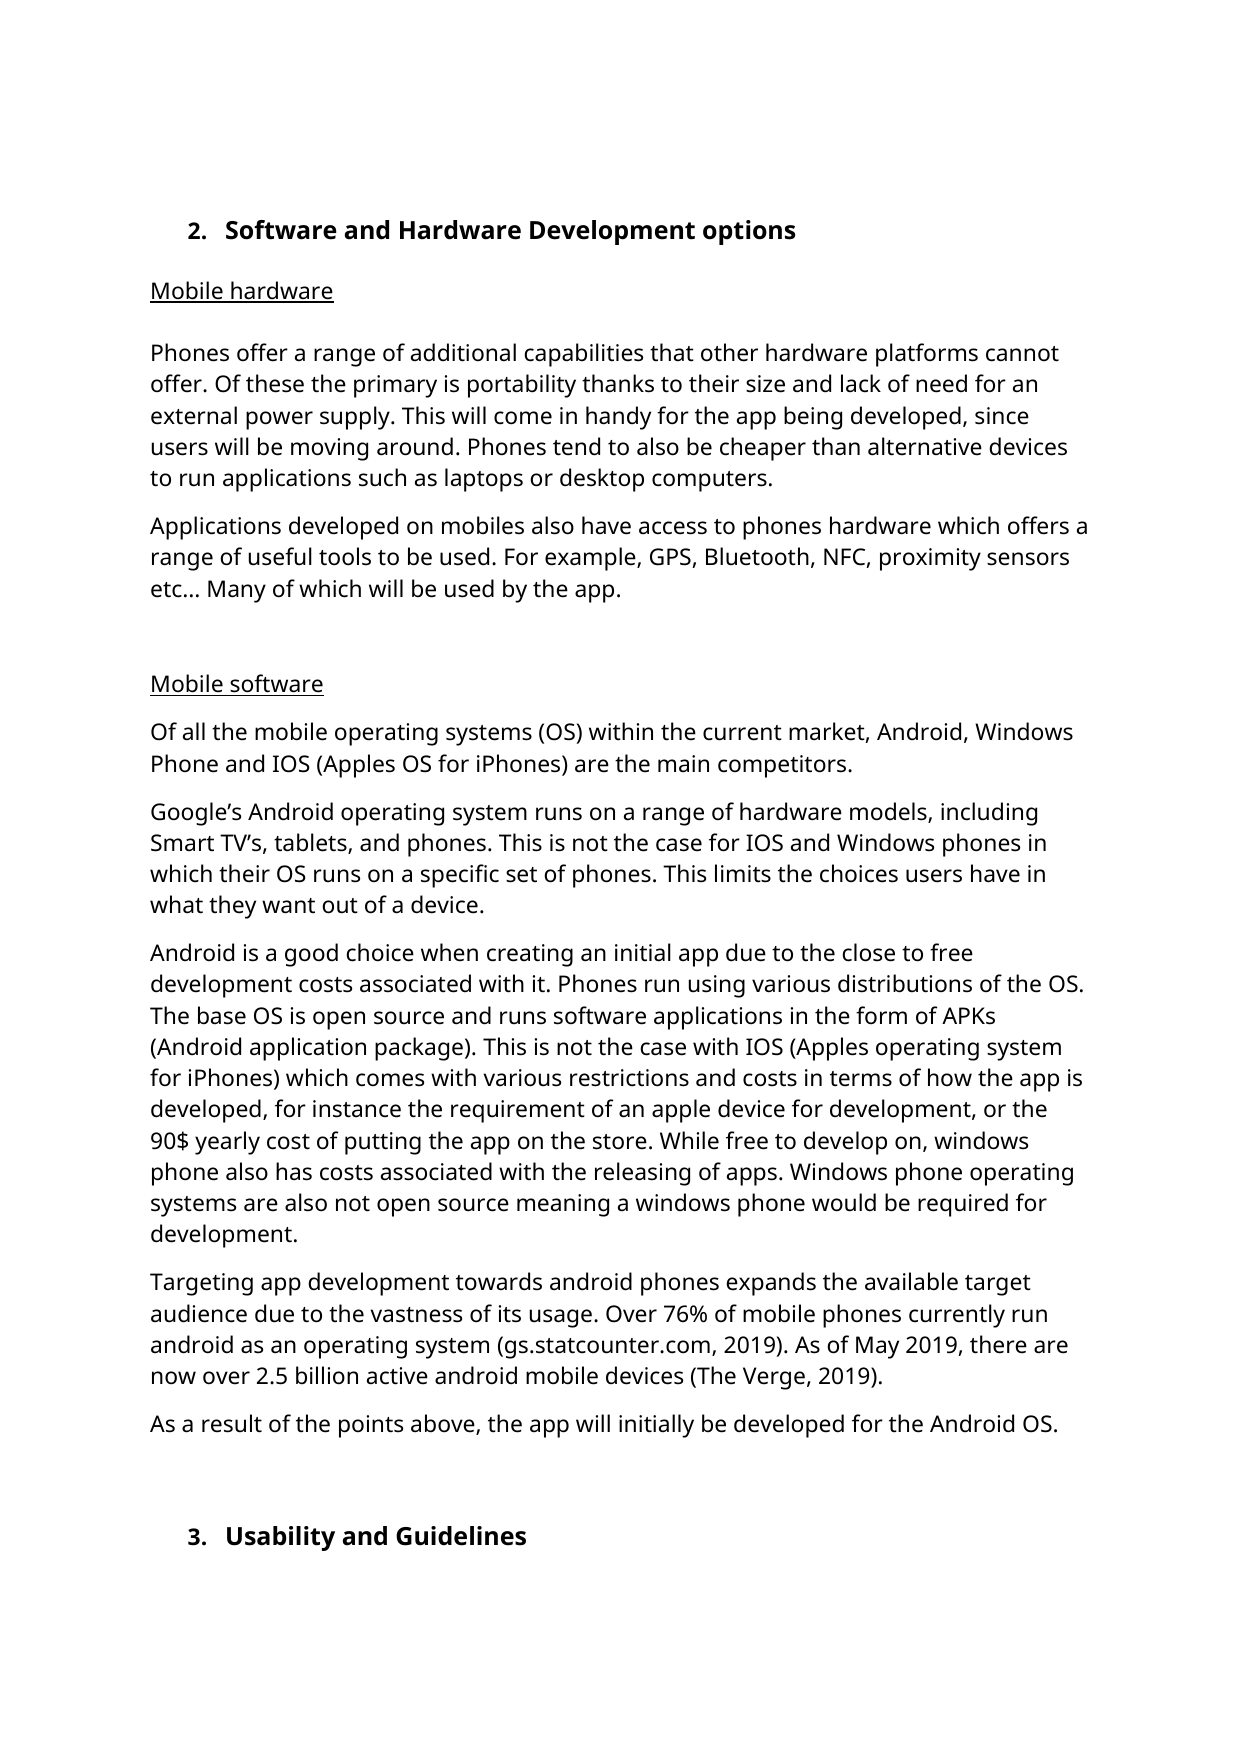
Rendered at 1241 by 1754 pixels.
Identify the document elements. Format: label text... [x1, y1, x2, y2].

text Applications developed on mobiles also have access to phones hardware which offers a range of useful tools to be used. For example, GPS, Bluetooth, NFC, proximity sensors etc… Many of which will be used by the app. [150, 510, 1090, 604]
text Android is a good choice when creating an initial app due to the close to free development costs associated with it. Phones run using various distributions of the OS. The base OS is open source and runs software applications in the form of APKs (Android application package). This is not the case with IOS (Apples operating system for iPhones) which comes with various restrictions and costs in terms of how the app is developed, for instance the requirement of an apple device for development, or the 90$ yearly cost of putting the app on the store. While free to develop on, windows phone also has costs associated with the releasing of apps. Windows phone operating systems are also not open source meaning a windows phone would be required for development. [150, 937, 1090, 1249]
text Mobile software [150, 668, 1090, 699]
text Google’s Android operating system runs on a range of hardware models, including Smart TV’s, tablets, and phones. This is not the case for IOS and Windows phones in which their OS runs on a specific set of phones. This limits the choices users have in what they want out of a device. [150, 795, 1090, 920]
text Targeting app development towards android phones expands the available target audience due to the vastness of its usage. Over 76% of mobile phones currently run android as an operating system (gs.statcounter.com, 2019). As of May 2019, there are now over 2.5 billion active android mobile devices (The Verge, 2019). [150, 1266, 1090, 1391]
list Software and Hardware Development options [187, 212, 1090, 247]
list Usability and Guidelines [187, 1518, 1090, 1552]
text Phones offer a range of additional capabilities that other hardware platforms cannot offer. Of these the primary is portability thanks to their size and lack of need for an external power supply. This will come in handy for the app being developed, since users will be moving around. Phones tend to also be cheaper than alternative devices to run applications such as laptops or desktop computers. [150, 337, 1090, 493]
text Of all the mobile operating systems (OS) within the current market, Android, Windows Phone and IOS (Apples OS for iPhones) are the main competitors. [150, 716, 1090, 779]
text Mobile hardware [150, 274, 1090, 306]
text As a result of the points above, the app will initially be developed for the Android OS. [150, 1408, 1090, 1439]
